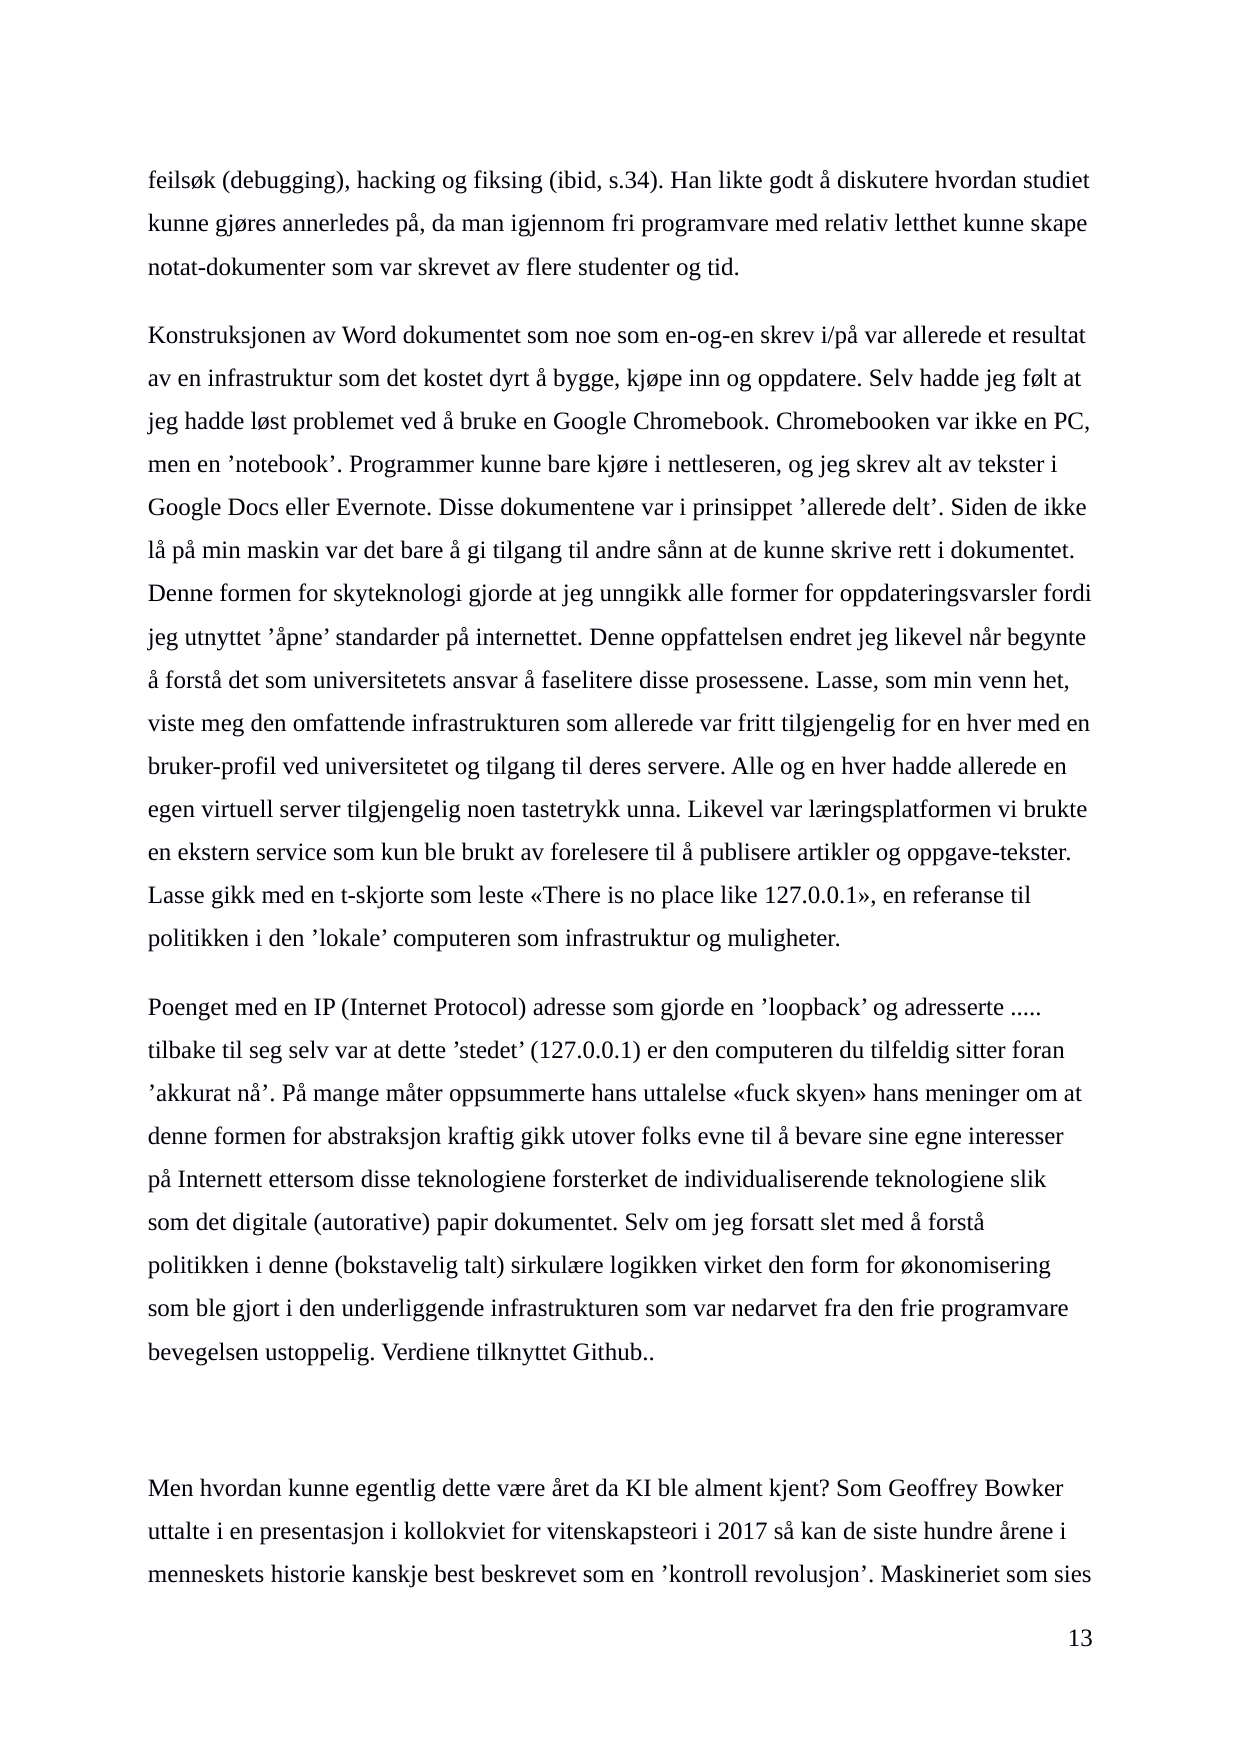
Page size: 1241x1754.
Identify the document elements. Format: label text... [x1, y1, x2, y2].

text Men hvordan kunne egentlig dette være året da KI ble alment kjent? Som Geoffrey Bowker uttalte i en presentasjon i kollokviet for vitenskapsteori i 2017 så kan de siste hundre årene i menneskets historie kanskje best beskrevet som en ’kontroll revolusjon’. Maskineriet som sies [148, 1473, 1092, 1588]
text Poenget med en IP (Internet Protocol) adresse som gjorde en ’loopback’ og adresserte ..... tilbake til seg selv var at dette ’stedet’ (127.0.0.1) er den computeren du tilfeldig sitter foran ’akkurat nå’. På mange måter oppsummerte hans uttalelse «fuck skyen» hans meninger om at denne formen for abstraksjon kraftig gikk utover folks evne til å bevare sine egne interesser på Internett ettersom disse teknologiene forsterket de individualiserende teknologiene slik som det digitale (autorative) papir dokumentet. Selv om jeg forsatt slet med å forstå politikken i denne (bokstavelig talt) sirkulære logikken virket den form for økonomisering som ble gjort i den underliggende infrastrukturen som var nedarvet fra den frie programvare bevegelsen ustoppelig. Verdiene tilknyttet Github.. [148, 992, 1092, 1365]
text Konstruksjonen av Word dokumentet som noe som en-og-en skrev i/på var allerede et resultat av en infrastruktur som det kostet dyrt å bygge, kjøpe inn og oppdatere. Selv hadde jeg følt at jeg hadde løst problemet ved å bruke en Google Chromebook. Chromebooken var ikke en PC, men en ’notebook’. Programmer kunne bare kjøre i nettleseren, og jeg skrev alt av tekster i Google Docs eller Evernote. Disse dokumentene var i prinsippet ’allerede delt’. Siden de ikke lå på min maskin var det bare å gi tilgang til andre sånn at de kunne skrive rett i dokumentet. Denne formen for skyteknologi gjorde at jeg unngikk alle former for oppdateringsvarsler fordi jeg utnyttet ’åpne’ standarder på internettet. Denne oppfattelsen endret jeg likevel når begynte å forstå det som universitetets ansvar å faselitere disse prosessene. Lasse, som min venn het, viste meg den omfattende infrastrukturen som allerede var fritt tilgjengelig for en hver med en bruker-profil ved universitetet og tilgang til deres servere. Alle og en hver hadde allerede en egen virtuell server tilgjengelig noen tastetrykk unna. Likevel var læringsplatformen vi brukte en ekstern service som kun ble brukt av forelesere til å publisere artikler og oppgave-tekster. Lasse gikk med en t-skjorte som leste «There is no place like 127.0.0.1», en referanse til politikken i den ’lokale’ computeren som infrastruktur og muligheter. [148, 320, 1092, 952]
text feilsøk (debugging), hacking og fiksing (ibid, s.34). Han likte godt å diskutere hvordan studiet kunne gjøres annerledes på, da man igjennom fri programvare med relativ letthet kunne skape notat-dokumenter som var skrevet av flere studenter og tid. [148, 165, 1092, 280]
